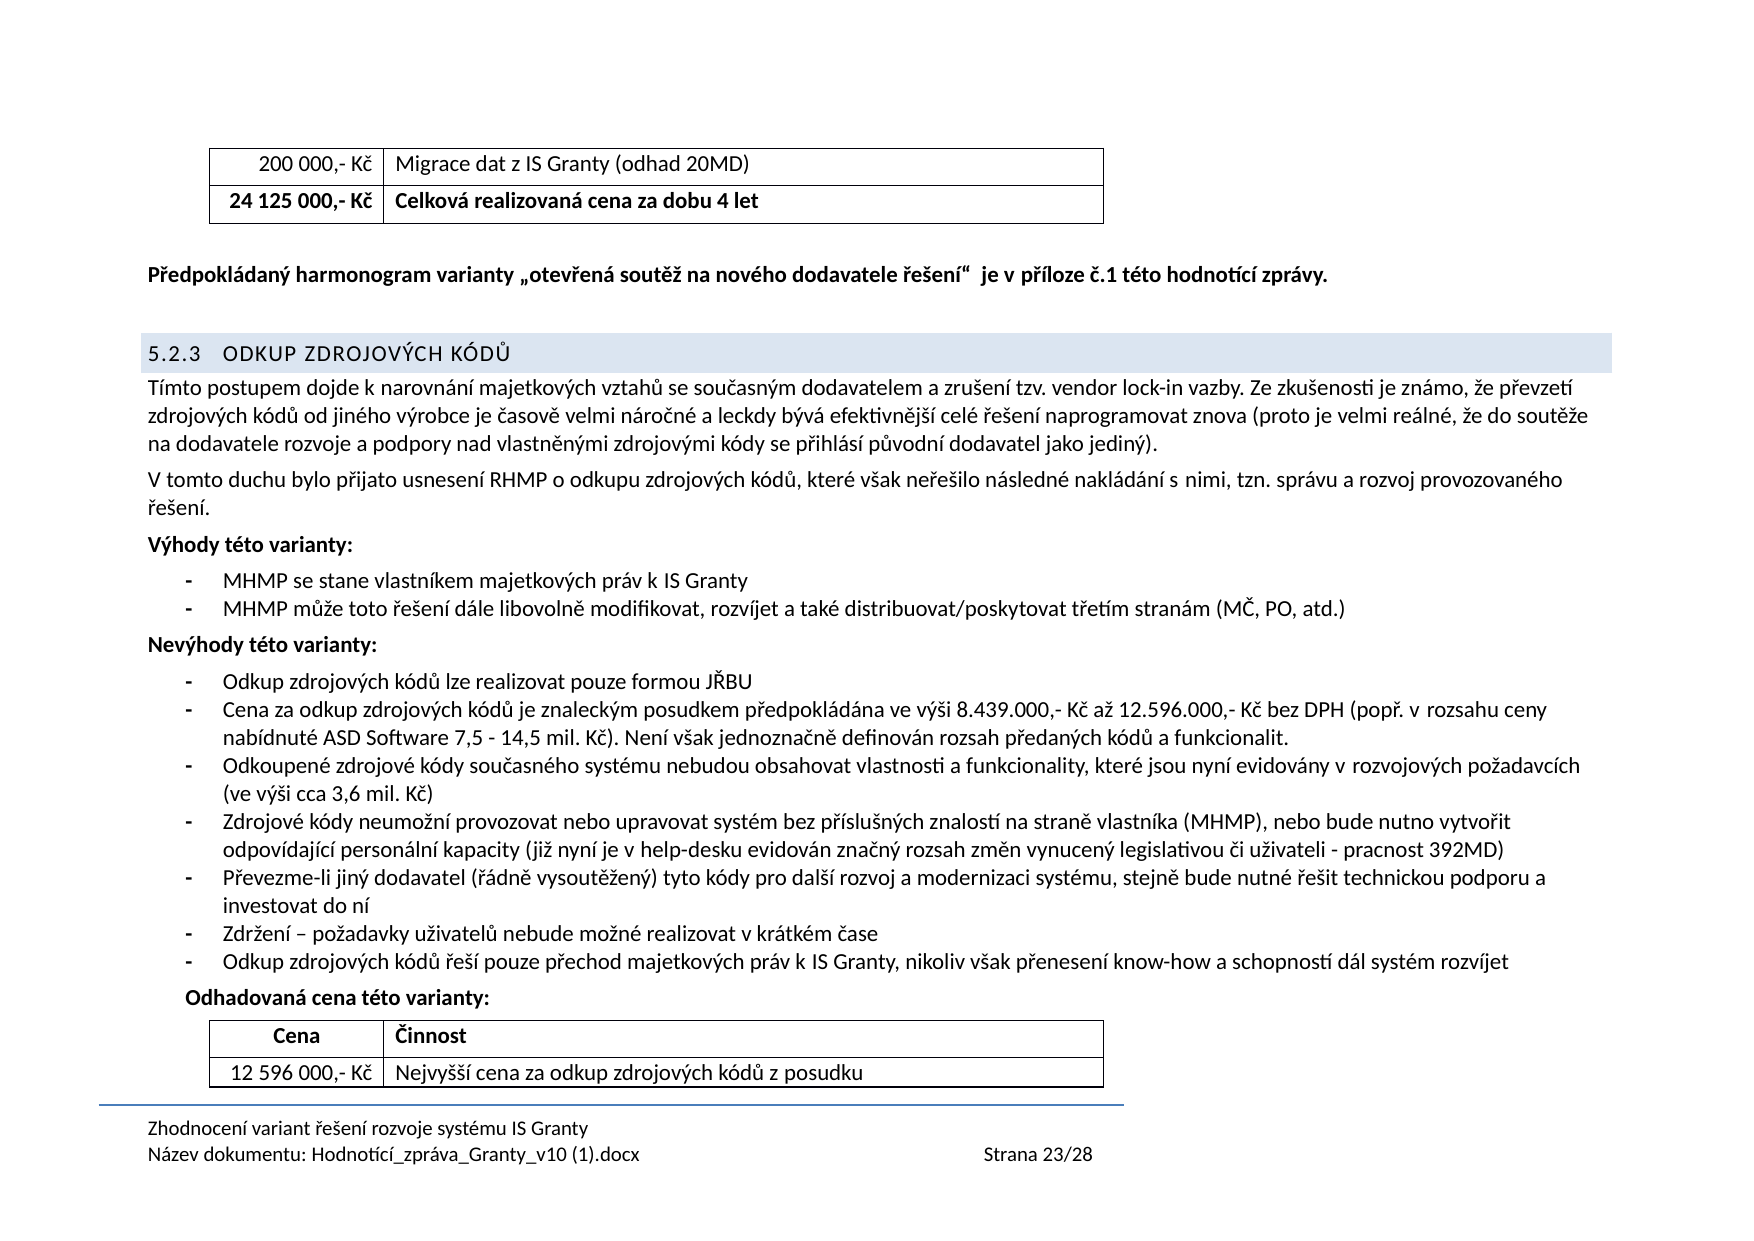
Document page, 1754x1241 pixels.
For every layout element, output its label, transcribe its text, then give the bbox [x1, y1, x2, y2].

list Odkoupené zdrojové kódy současného systému nebudou obsahovat vlastnosti a funkcionality, které jsou nyní evidovány v rozvojových požadavcích (ve výši cca 3,6 mil. Kč) [185, 751, 1606, 807]
table_header Činnost [384, 1021, 1103, 1057]
text Tímto postupem dojde k narovnání majetkových vztahů se současným dodavatelem a zrušení tzv. vendor lock-in vazby. Ze zkušenosti je známo, že převzetí zdrojových kódů od jiného výrobce je časově velmi náročné a leckdy bývá efektivnější celé řešení naprogramovat znova (proto je velmi reálné, že do soutěže na dodavatele rozvoje a podpory nad vlastněnými zdrojovými kódy se přihlásí původní dodavatel jako jediný). [148, 373, 1606, 457]
list Zdržení – požadavky uživatelů nebude možné realizovat v krátkém čase [185, 919, 1606, 947]
list Odkup zdrojových kódů řeší pouze přechod majetkových práv k IS Granty, nikoliv však přenesení know-how a schopností dál systém rozvíjet [185, 947, 1606, 975]
table_cell 24 125 000,- Kč [210, 186, 383, 222]
table_cell Migrace dat z IS Granty (odhad 20MD) [384, 149, 1103, 185]
text Odhadovaná cena této varianty: [185, 983, 1606, 1012]
text Výhody této varianty: [148, 530, 1606, 558]
list MHMP se stane vlastníkem majetkových práv k IS Granty [185, 566, 1606, 594]
table_cell Celková realizovaná cena za dobu 4 let [384, 186, 1103, 222]
list Cena za odkup zdrojových kódů je znaleckým posudkem předpokládána ve výši 8.439.000,- Kč až 12.596.000,- Kč bez DPH (popř. v rozsahu ceny nabídnuté ASD Software 7,5 - 14,5 mil. Kč). Není však jednoznačně definován rozsah předaných kódů a funkcionalit. [185, 695, 1606, 751]
list Převezme-li jiný dodavatel (řádně vysoutěžený) tyto kódy pro další rozvoj a modernizaci systému, stejně bude nutné řešit technickou podporu a investovat do ní [185, 863, 1606, 919]
table_cell 12 596 000,- Kč [210, 1058, 383, 1086]
list Odkup zdrojových kódů lze realizovat pouze formou JŘBU [185, 667, 1606, 695]
text Předpokládaný harmonogram varianty „otevřená soutěž na nového dodavatele řešení“ je v příloze č.1 této hodnotící zprávy. [148, 260, 1606, 288]
text V tomto duchu bylo přijato usnesení RHMP o odkupu zdrojových kódů, které však neřešilo následné nakládání s nimi, tzn. správu a rozvoj provozovaného řešení. [148, 466, 1606, 522]
list MHMP může toto řešení dále libovolně modifikovat, rozvíjet a také distribuovat/poskytovat třetím stranám (MČ, PO, atd.) [185, 594, 1606, 622]
table_cell Nejvyšší cena za odkup zdrojových kódů z posudku [384, 1058, 1103, 1086]
subtitle odkup zdrojových kódů [148, 339, 1606, 367]
text Nevýhody této varianty: [148, 631, 1606, 659]
table_cell 200 000,- Kč [210, 149, 383, 185]
table_header Cena [210, 1021, 383, 1057]
list Zdrojové kódy neumožní provozovat nebo upravovat systém bez příslušných znalostí na straně vlastníka (MHMP), nebo bude nutno vytvořit odpovídající personální kapacity (již nyní je v help-desku evidován značný rozsah změn vynucený legislativou či uživateli - pracnost 392MD) [185, 807, 1606, 863]
